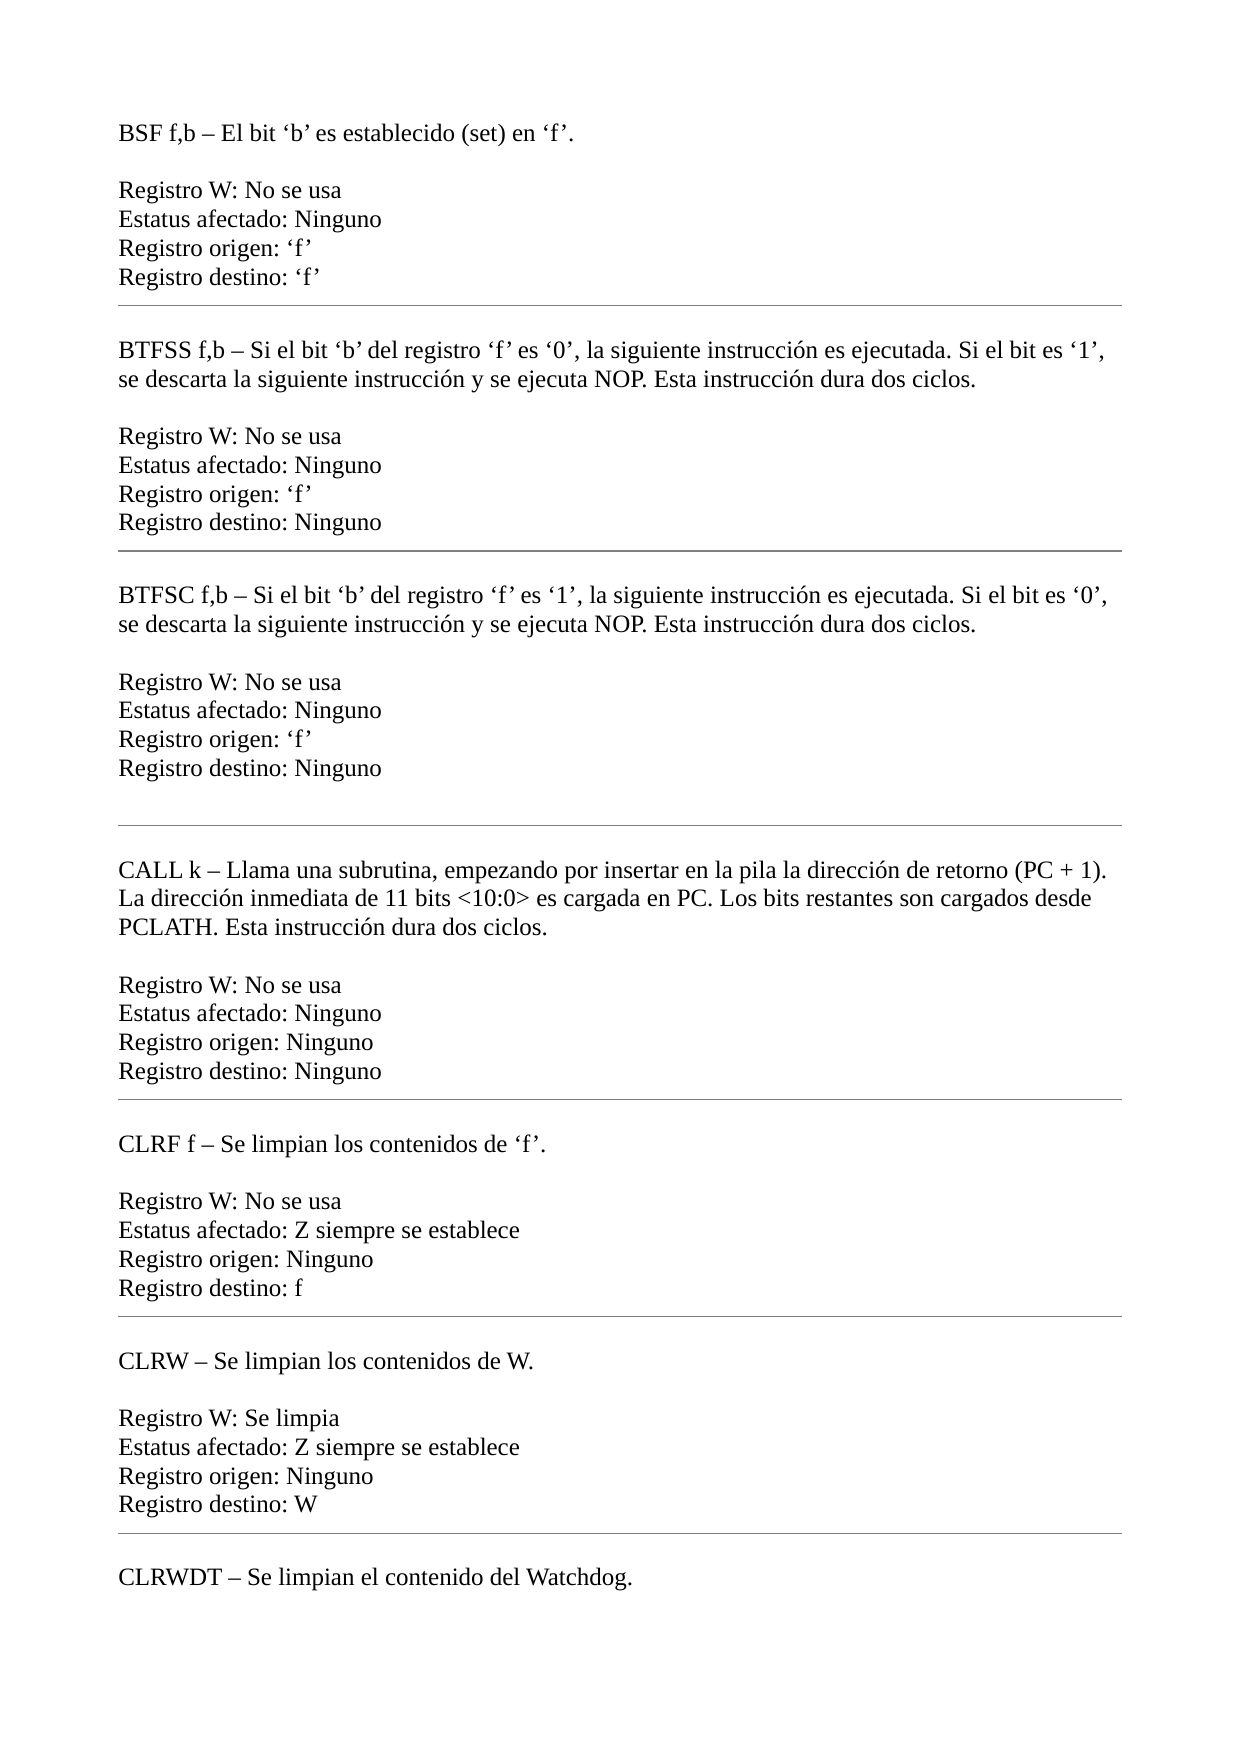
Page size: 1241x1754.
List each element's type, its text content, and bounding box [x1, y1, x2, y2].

text Registro origen: ‘f’ [118, 724, 1122, 753]
text Registro destino: W [118, 1489, 1122, 1518]
text Registro destino: Ninguno [118, 507, 1122, 536]
text Registro destino: f [118, 1273, 1122, 1301]
text Estatus afectado: Ninguno [118, 204, 1122, 233]
text BTFSS f,b – Si el bit ‘b’ del registro ‘f’ es ‘0’, la siguiente instrucción es ejecutada. Si el bit es ‘1’, se descarta la siguiente instrucción y se ejecuta NOP. Esta instrucción dura dos ciclos. [118, 335, 1122, 392]
text CLRW – Se limpian los contenidos de W. [118, 1346, 1122, 1374]
text Registro origen: Ninguno [118, 1027, 1122, 1056]
text Registro destino: Ninguno [118, 1056, 1122, 1085]
text Registro destino: ‘f’ [118, 262, 1122, 291]
text Registro destino: Ninguno [118, 753, 1122, 782]
text Registro W: No se usa [118, 667, 1122, 695]
text Estatus afectado: Ninguno [118, 450, 1122, 479]
text BTFSC f,b – Si el bit ‘b’ del registro ‘f’ es ‘1’, la siguiente instrucción es ejecutada. Si el bit es ‘0’, se descarta la siguiente instrucción y se ejecuta NOP. Esta instrucción dura dos ciclos. [118, 580, 1122, 638]
text Registro W: No se usa [118, 421, 1122, 450]
text CALL k – Llama una subrutina, empezando por insertar en la pila la dirección de retorno (PC + 1). La dirección inmediata de 11 bits <10:0> es cargada en PC. Los bits restantes son cargados desde PCLATH. Esta instrucción dura dos ciclos. [118, 855, 1122, 941]
text Registro W: No se usa [118, 970, 1122, 998]
text Estatus afectado: Ninguno [118, 695, 1122, 724]
text CLRWDT – Se limpian el contenido del Watchdog. [118, 1562, 1122, 1591]
text Registro W: No se usa [118, 1186, 1122, 1215]
text Estatus afectado: Z siempre se establece [118, 1432, 1122, 1461]
text Registro origen: Ninguno [118, 1461, 1122, 1489]
text Registro origen: Ninguno [118, 1244, 1122, 1273]
text Registro W: Se limpia [118, 1403, 1122, 1432]
text CLRF f – Se limpian los contenidos de ‘f’. [118, 1129, 1122, 1158]
text Estatus afectado: Z siempre se establece [118, 1215, 1122, 1244]
text Registro W: No se usa [118, 176, 1122, 204]
text Registro origen: ‘f’ [118, 233, 1122, 262]
text Estatus afectado: Ninguno [118, 998, 1122, 1027]
text Registro origen: ‘f’ [118, 479, 1122, 507]
text BSF f,b – El bit ‘b’ es establecido (set) en ‘f’. [118, 118, 1122, 147]
